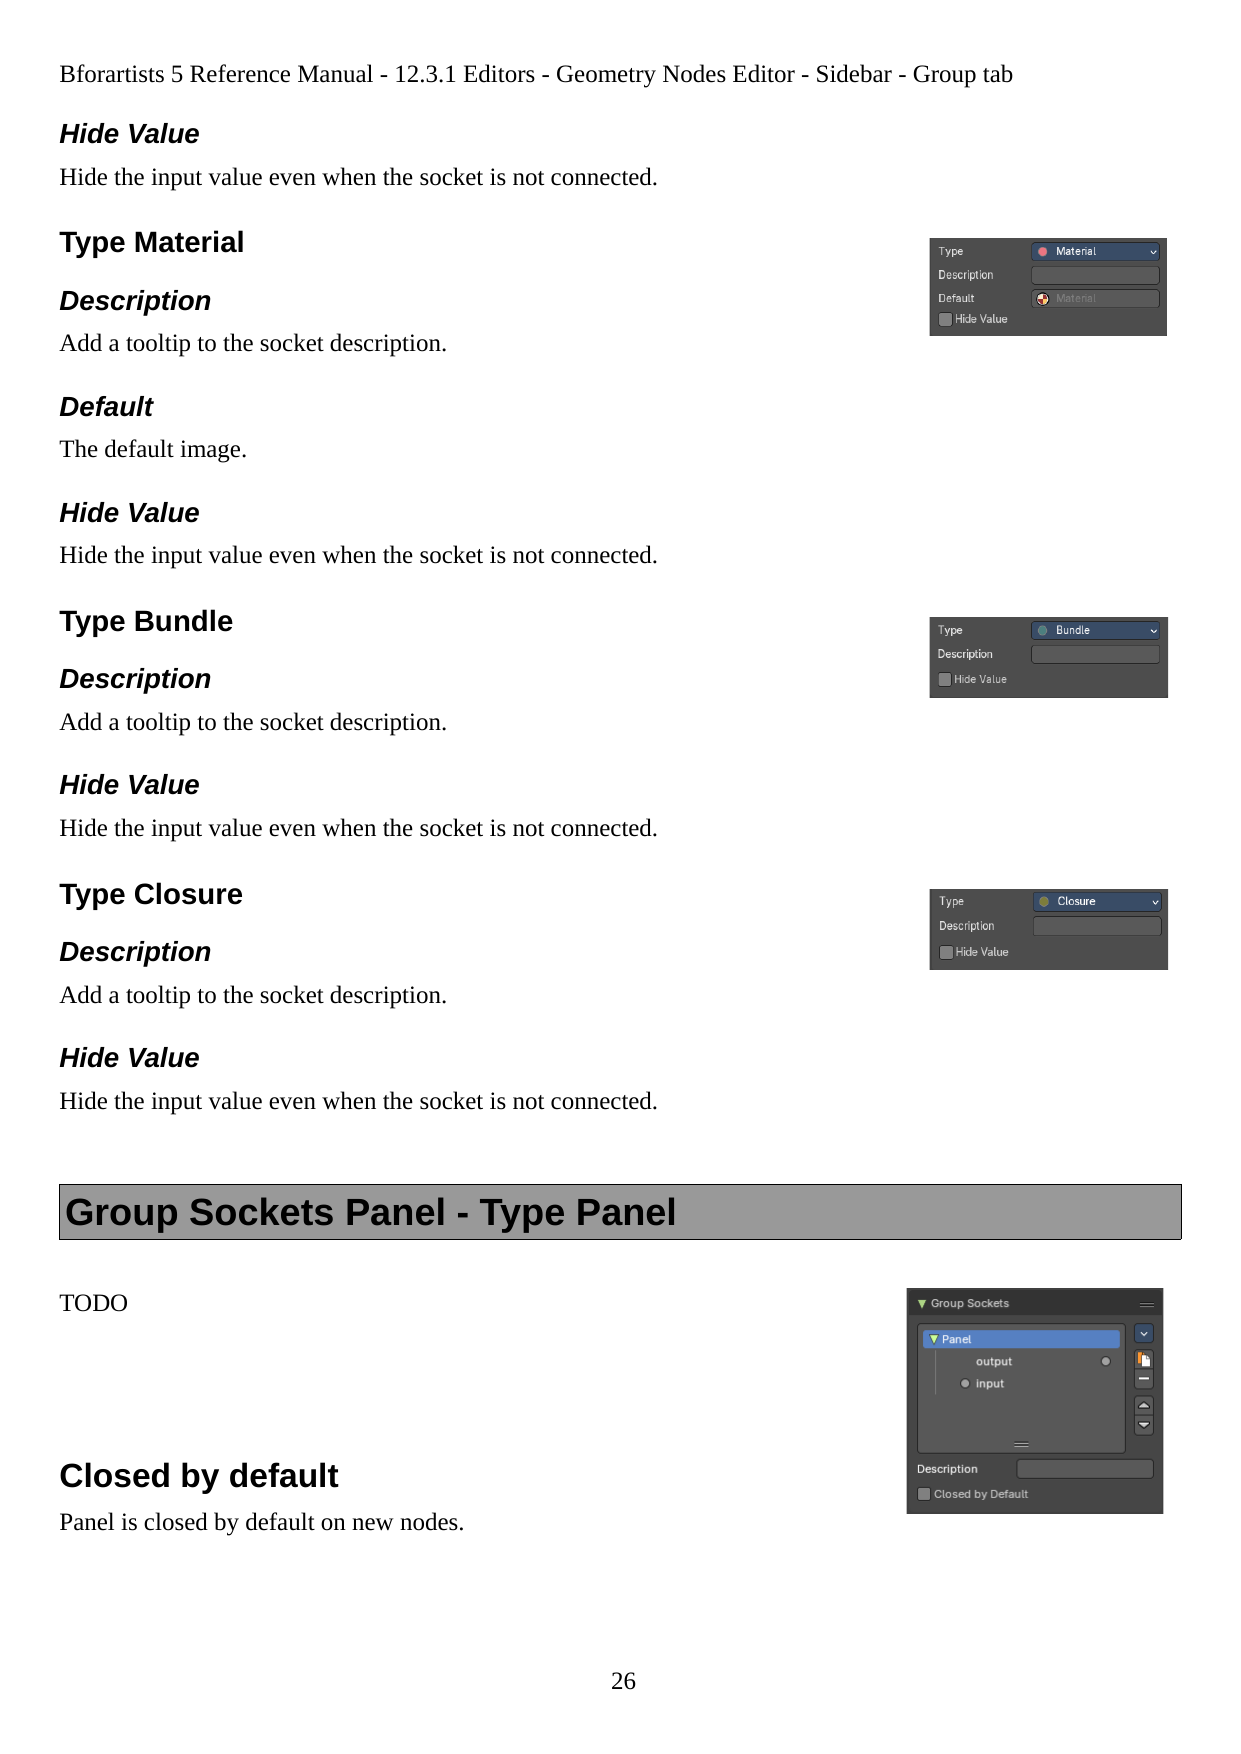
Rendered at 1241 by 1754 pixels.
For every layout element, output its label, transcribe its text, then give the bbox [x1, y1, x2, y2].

subtitle Type Material [59, 225, 1181, 259]
table_header Group Sockets Panel - Type Panel [60, 1185, 1181, 1239]
text The default image. [59, 434, 1181, 463]
text Hide the input value even when the socket is not connected. [59, 1086, 1181, 1114]
text Hide the input value even when the socket is not connected. [59, 540, 1181, 569]
subtitle Default [59, 390, 1181, 422]
text Hide the input value even when the socket is not connected. [59, 162, 1181, 190]
subtitle Hide Value [59, 117, 1181, 149]
subtitle [1164, 1456, 1181, 1495]
subtitle [1169, 935, 1181, 967]
picture [906, 1288, 1164, 1514]
text Add a tooltip to the socket description. [59, 328, 1181, 357]
subtitle Description [59, 284, 929, 316]
text Add a tooltip to the socket description. [59, 707, 1181, 736]
subtitle Hide Value [59, 496, 1181, 528]
text TODO [59, 1288, 906, 1317]
subtitle Hide Value [59, 1041, 1181, 1073]
subtitle Type Bundle [59, 604, 1181, 638]
subtitle Hide Value [59, 769, 1181, 801]
picture [929, 238, 1167, 336]
subtitle Description [59, 663, 929, 694]
picture [929, 617, 1169, 698]
text Hide the input value even when the socket is not connected. [59, 813, 1181, 842]
subtitle [1167, 284, 1181, 316]
subtitle Type Closure [59, 877, 1181, 910]
text Panel is closed by default on new nodes. [59, 1507, 1181, 1536]
subtitle [1169, 663, 1181, 694]
text Add a tooltip to the socket description. [59, 980, 1181, 1008]
text [1164, 1288, 1181, 1317]
picture [929, 889, 1169, 970]
subtitle Description [59, 935, 929, 967]
subtitle Closed by default [59, 1456, 906, 1495]
